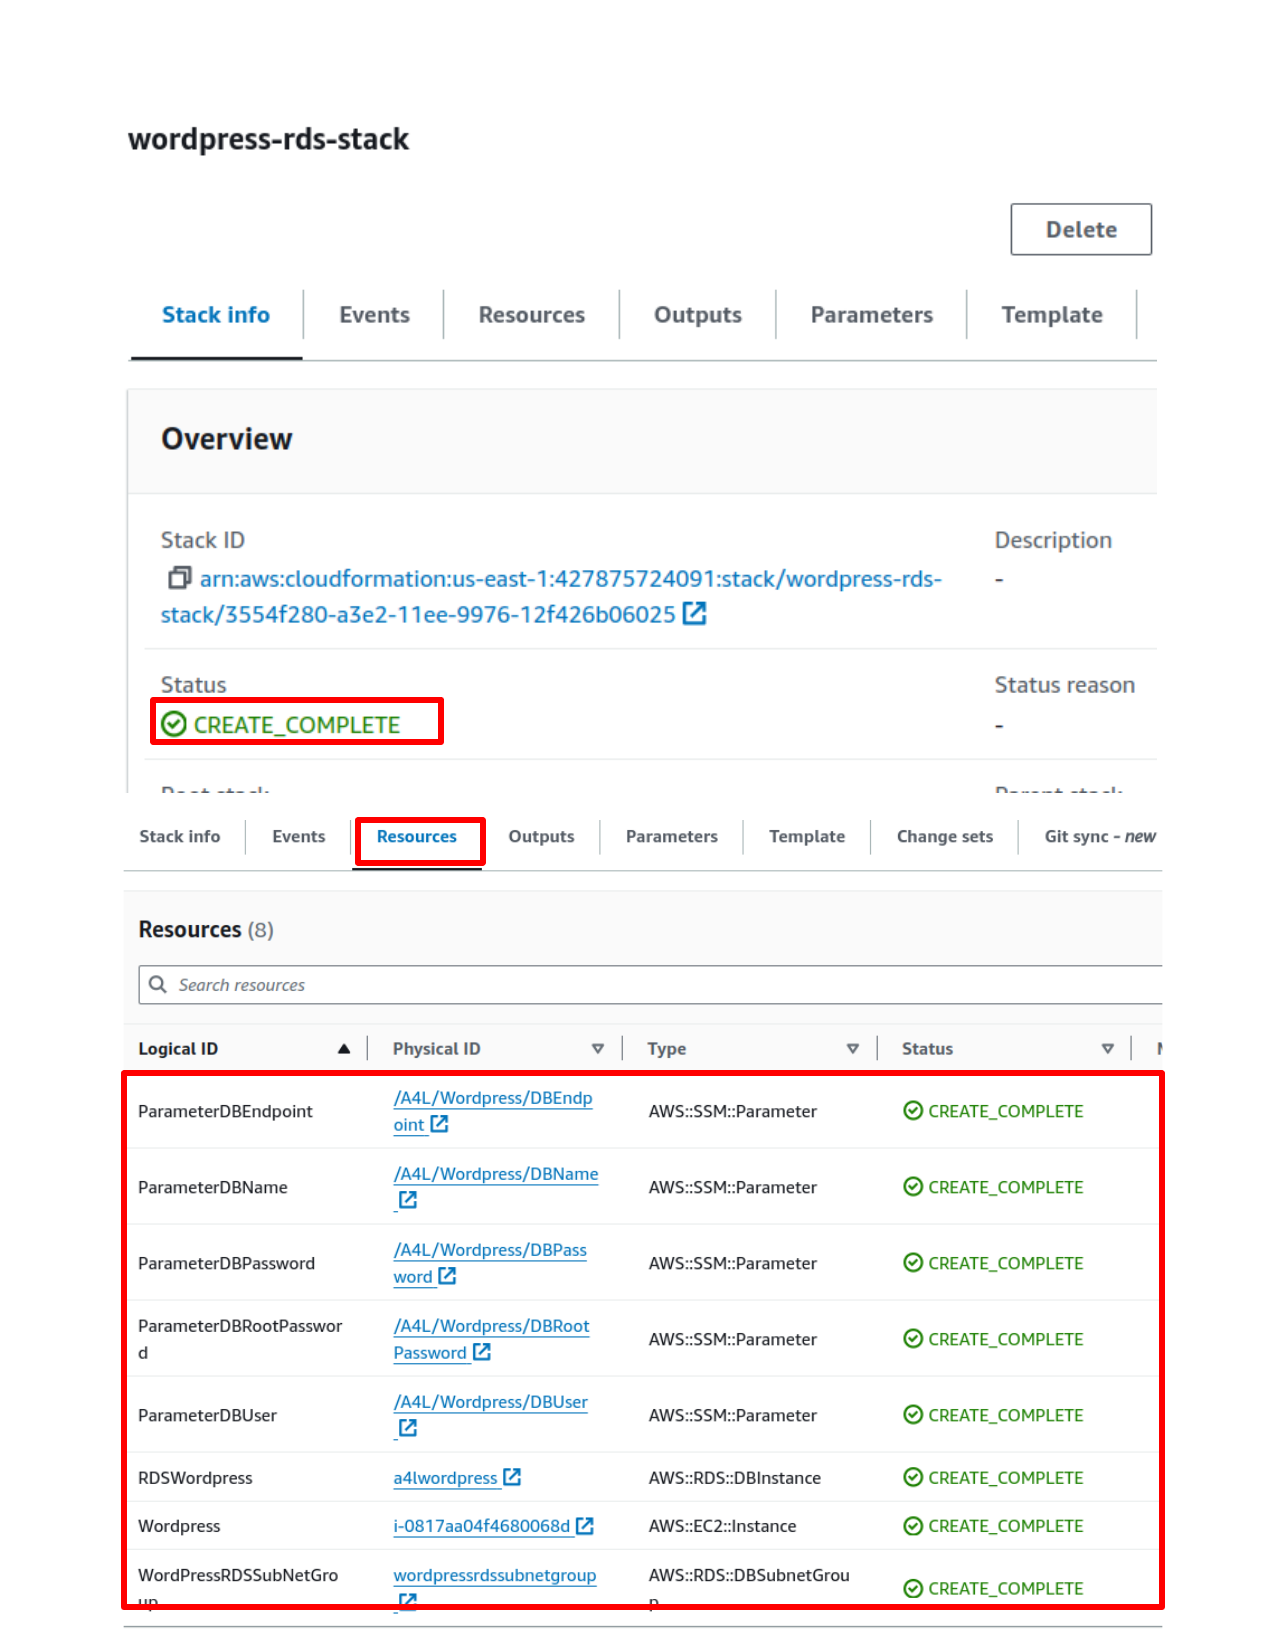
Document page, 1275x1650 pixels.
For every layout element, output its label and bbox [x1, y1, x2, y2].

picture [123, 820, 1163, 1070]
picture [123, 1610, 1163, 1636]
picture [361, 823, 480, 860]
picture [118, 93, 1157, 793]
picture [127, 1076, 1159, 1604]
